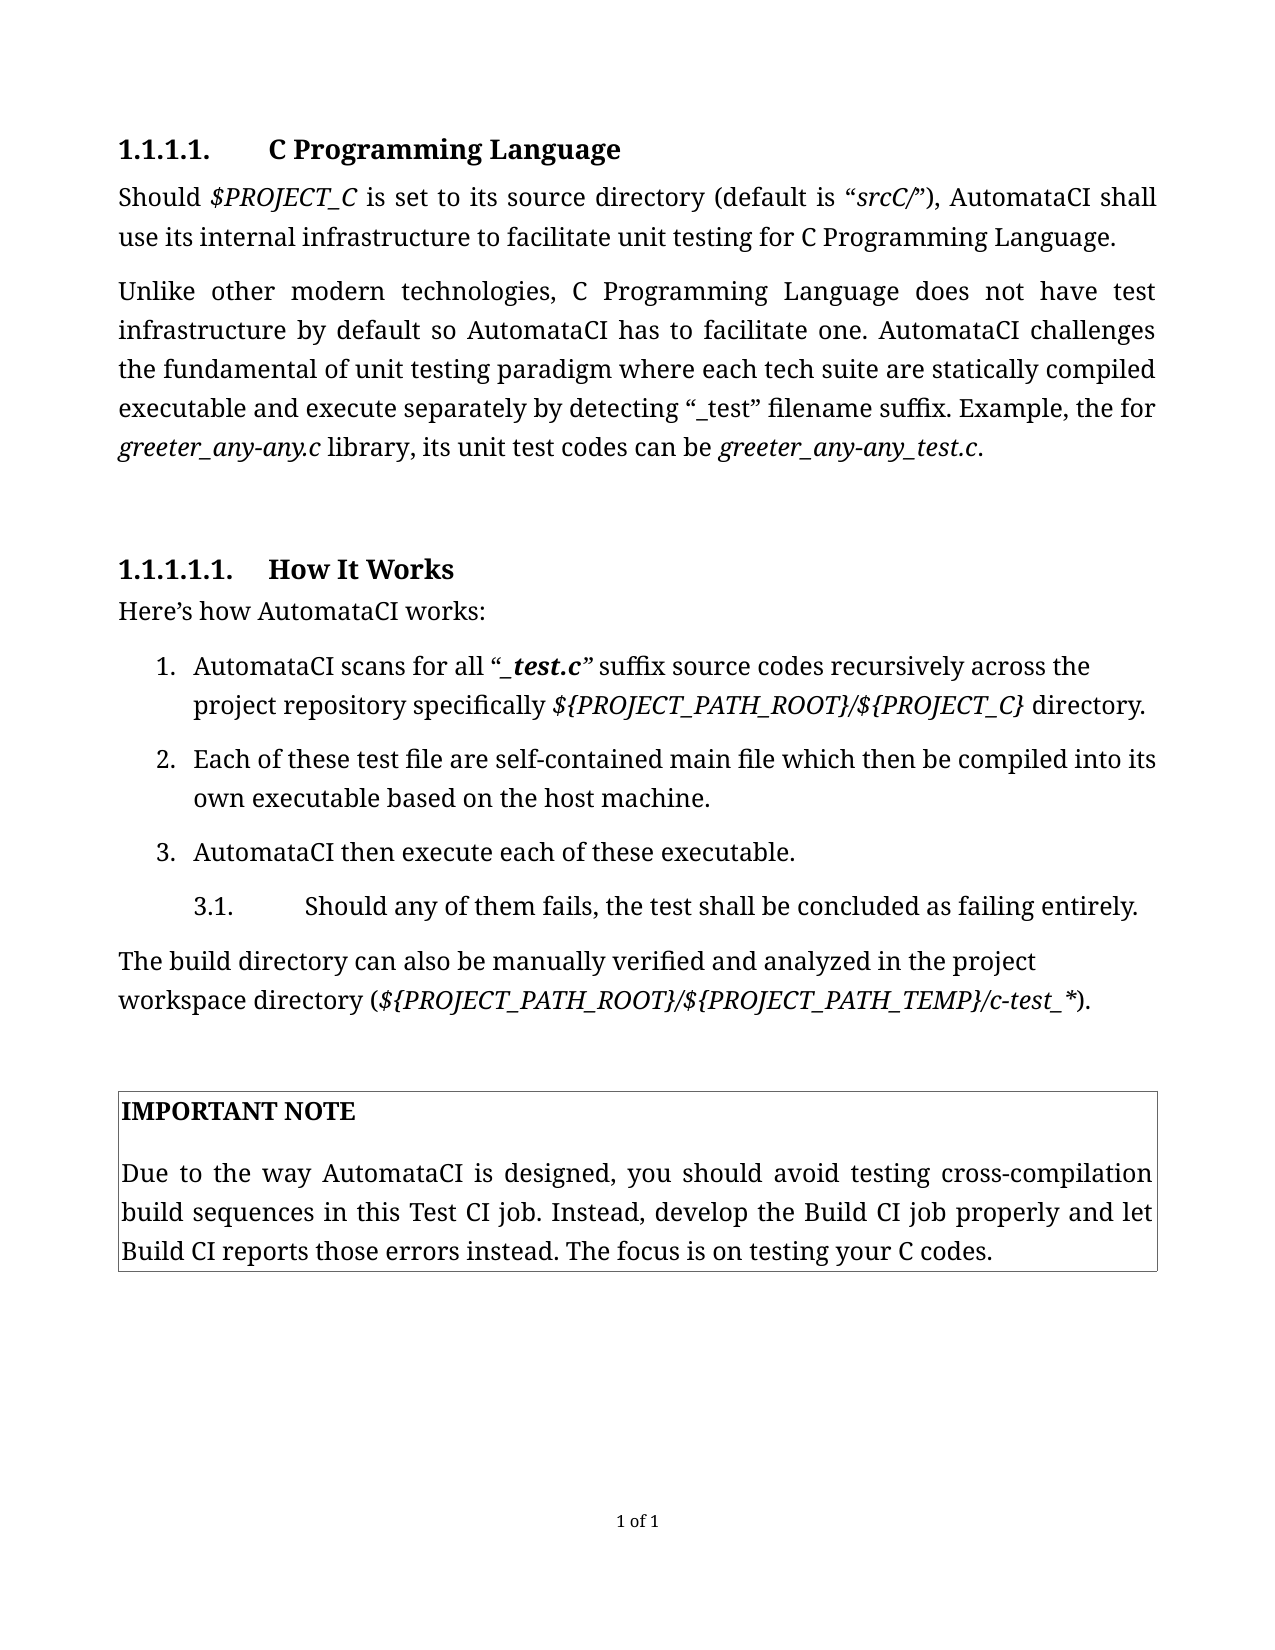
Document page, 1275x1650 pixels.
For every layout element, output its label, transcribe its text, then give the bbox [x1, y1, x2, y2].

text The build directory can also be manually verified and analyzed in the project workspace directory (${PROJECT_PATH_ROOT}/${PROJECT_PATH_TEMP}/c-test_*). [118, 943, 1157, 1016]
list AutomataCI scans for all “_test.c” suffix source codes recursively across the project repository specifically ${PROJECT_PATH_ROOT}/${PROJECT_C} directory. [156, 648, 1157, 721]
text Should $PROJECT_C is set to its source directory (default is “srcC/”), AutomataCI shall use its internal infrastructure to facilitate unit testing for C Programming Language. [118, 180, 1157, 253]
subtitle C Programming Language [118, 131, 1157, 167]
list Should any of them fails, the test shall be concluded as failing entirely. [193, 889, 1157, 923]
list AutomataCI then execute each of these executable. [156, 835, 1157, 869]
list Each of these test file are self-contained main file which then be compiled into its own executable based on the host machine. [156, 741, 1157, 815]
text IMPORTANT NOTE [119, 1092, 1157, 1128]
text Unlike other modern technologies, C Programming Language does not have test infrastructure by default so AutomataCI has to facilitate one. AutomataCI challenges the fundamental of unit testing paradigm where each tech suite are statically compiled executable and execute separately by detecting “_test” filename suffix. Example, the for greeter_any-any.c library, its unit test codes can be greeter_any-any_test.c. [118, 273, 1157, 464]
text Here’s how AutomataCI works: [118, 594, 1157, 628]
text Due to the way AutomataCI is designed, you should avoid testing cross-compilation build sequences in this Test CI job. Instead, develop the Build CI job properly and let Build CI reports those errors instead. The focus is on testing your C codes. [119, 1152, 1157, 1271]
subtitle How It Works [118, 551, 1157, 588]
